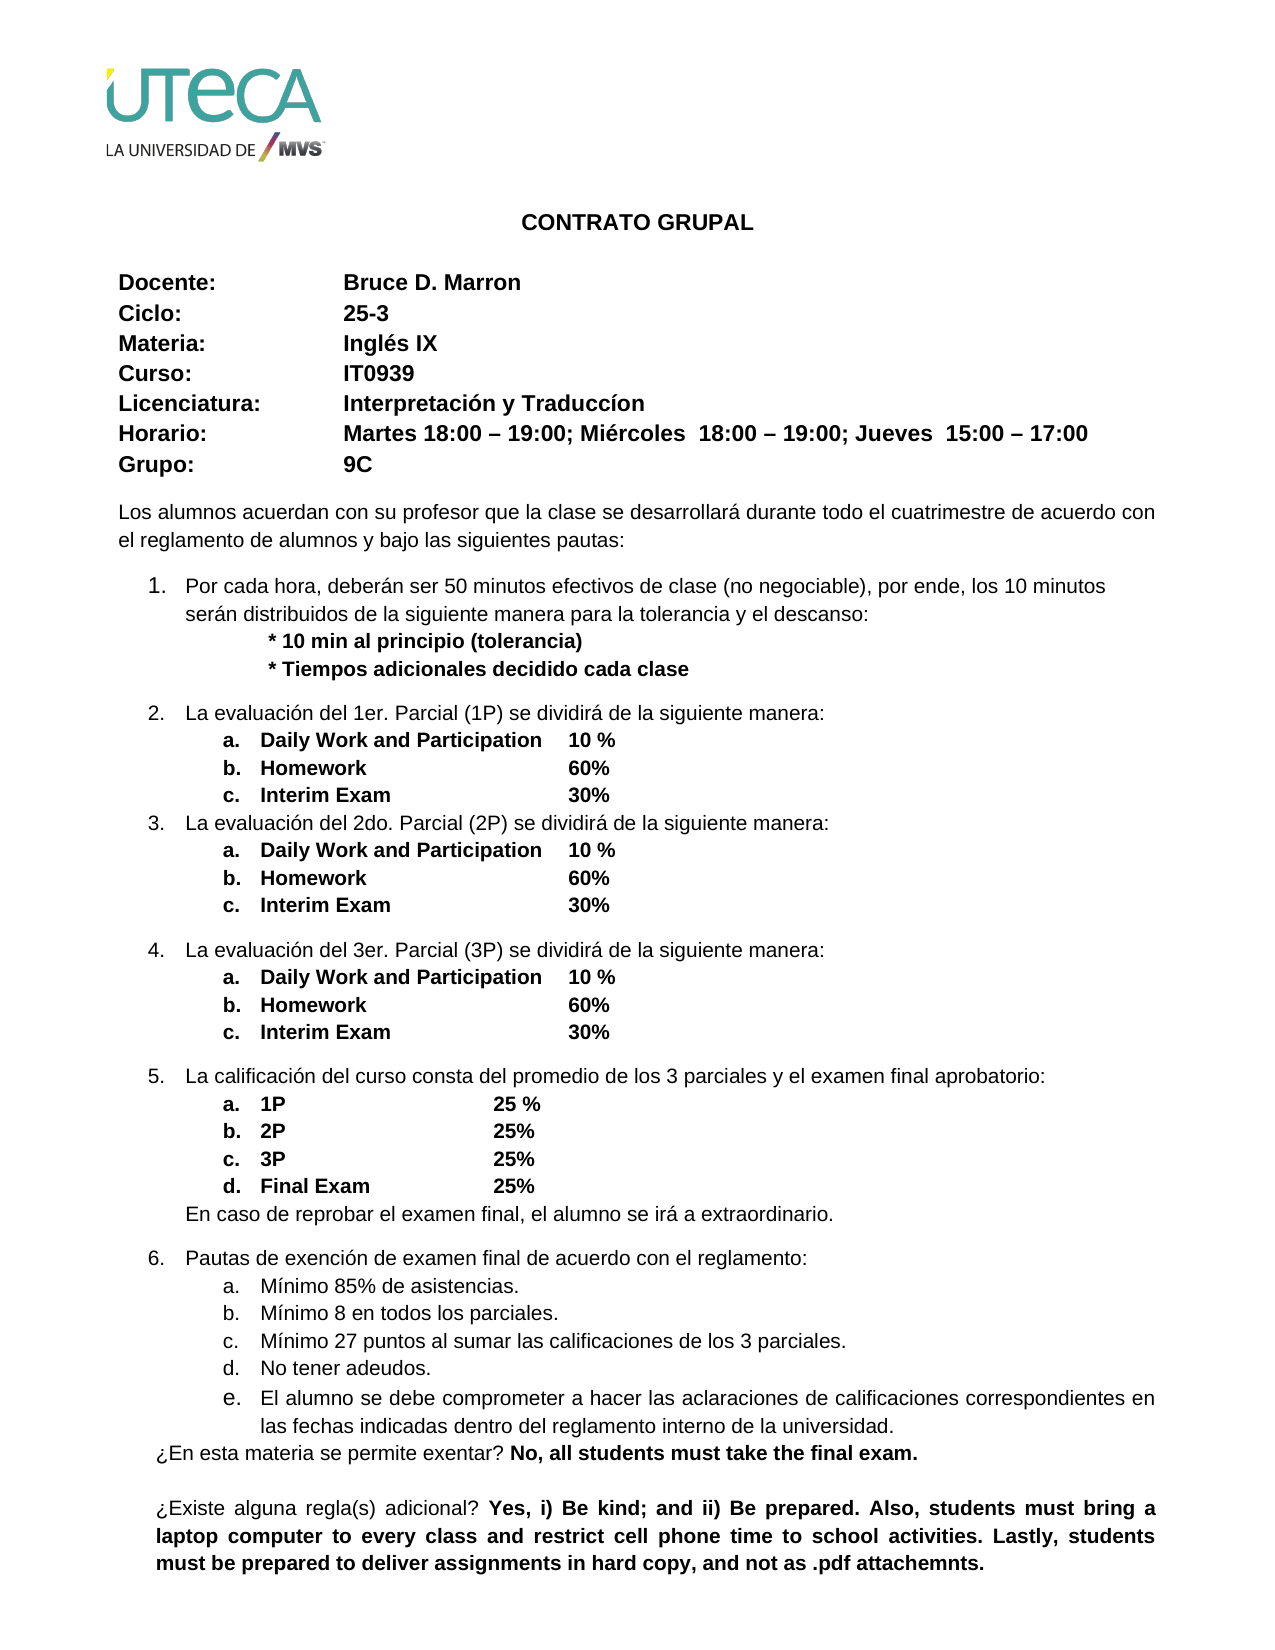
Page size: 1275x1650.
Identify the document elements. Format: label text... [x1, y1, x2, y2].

list Mínimo 8 en todos los parciales. [223, 1301, 1157, 1325]
text Los alumnos acuerdan con su profesor que la clase se desarrollará durante todo el cuatrimestre de acuerdo con el reglamento de alumnos y bajo las siguientes pautas: [118, 500, 1157, 551]
text Grupo: 9C [118, 451, 1157, 477]
list Homework 60% [223, 756, 1157, 780]
text ¿Existe alguna regla(s) adicional? Yes, i) Be kind; and ii) Be prepared. Also, students must bring a laptop computer to every class and restrict cell phone time to school activities. Lastly, students must be prepared to deliver assignments in hard copy, and not as .pdf attachemnts. [156, 1496, 1157, 1575]
list Pautas de exención de examen final de acuerdo con el reglamento: [148, 1246, 1157, 1270]
text * Tiempos adicionales decidido cada clase [148, 657, 1157, 681]
text Horario: Martes 18:00 – 19:00; Miércoles 18:00 – 19:00; Jueves 15:00 – 17:00 [118, 420, 1157, 447]
text Docente: Bruce D. Marron [118, 269, 1157, 296]
list Daily Work and Participation 10 % [223, 965, 1157, 989]
text ¿En esta materia se permite exentar? No, all students must take the final exam. [156, 1441, 1157, 1465]
list Final Exam 25% [223, 1174, 1157, 1198]
text Ciclo: 25-3 [118, 299, 1157, 326]
text Curso: IT0939 [118, 360, 1157, 386]
list 1P 25 % [223, 1092, 1157, 1116]
list La evaluación del 1er. Parcial (1P) se dividirá de la siguiente manera: [148, 701, 1157, 725]
text En caso de reprobar el examen final, el alumno se irá a extraordinario. [185, 1202, 1157, 1226]
list No tener adeudos. [223, 1356, 1157, 1380]
list Mínimo 85% de asistencias. [223, 1274, 1157, 1298]
list La evaluación del 2do. Parcial (2P) se dividirá de la siguiente manera: [148, 811, 1157, 835]
list Por cada hora, deberán ser 50 minutos efectivos de clase (no negociable), por ende, los 10 minutos serán distribuidos de la siguiente manera para la tolerancia y el descanso: [148, 572, 1157, 626]
text Licenciatura: Interpretación y Traduccíon [118, 390, 1157, 416]
list 3P 25% [223, 1147, 1157, 1171]
list Homework 60% [223, 993, 1157, 1017]
list Interim Exam 30% [223, 783, 1157, 807]
list La calificación del curso consta del promedio de los 3 parciales y el examen final aprobatorio: [148, 1064, 1157, 1088]
list 2P 25% [223, 1119, 1157, 1143]
picture [104, 64, 328, 166]
list Daily Work and Participation 10 % [223, 838, 1157, 862]
list Interim Exam 30% [223, 893, 1157, 917]
list Interim Exam 30% [223, 1020, 1157, 1044]
list Homework 60% [223, 866, 1157, 890]
list El alumno se debe comprometer a hacer las aclaraciones de calificaciones correspondientes en las fechas indicadas dentro del reglamento interno de la universidad. [223, 1384, 1157, 1437]
text * 10 min al principio (tolerancia) [148, 629, 1157, 653]
list La evaluación del 3er. Parcial (3P) se dividirá de la siguiente manera: [148, 938, 1157, 962]
text CONTRATO GRUPAL [118, 209, 1157, 235]
list Mínimo 27 puntos al sumar las calificaciones de los 3 parciales. [223, 1329, 1157, 1353]
text Materia: Inglés IX [118, 330, 1157, 356]
list Daily Work and Participation 10 % [223, 728, 1157, 752]
